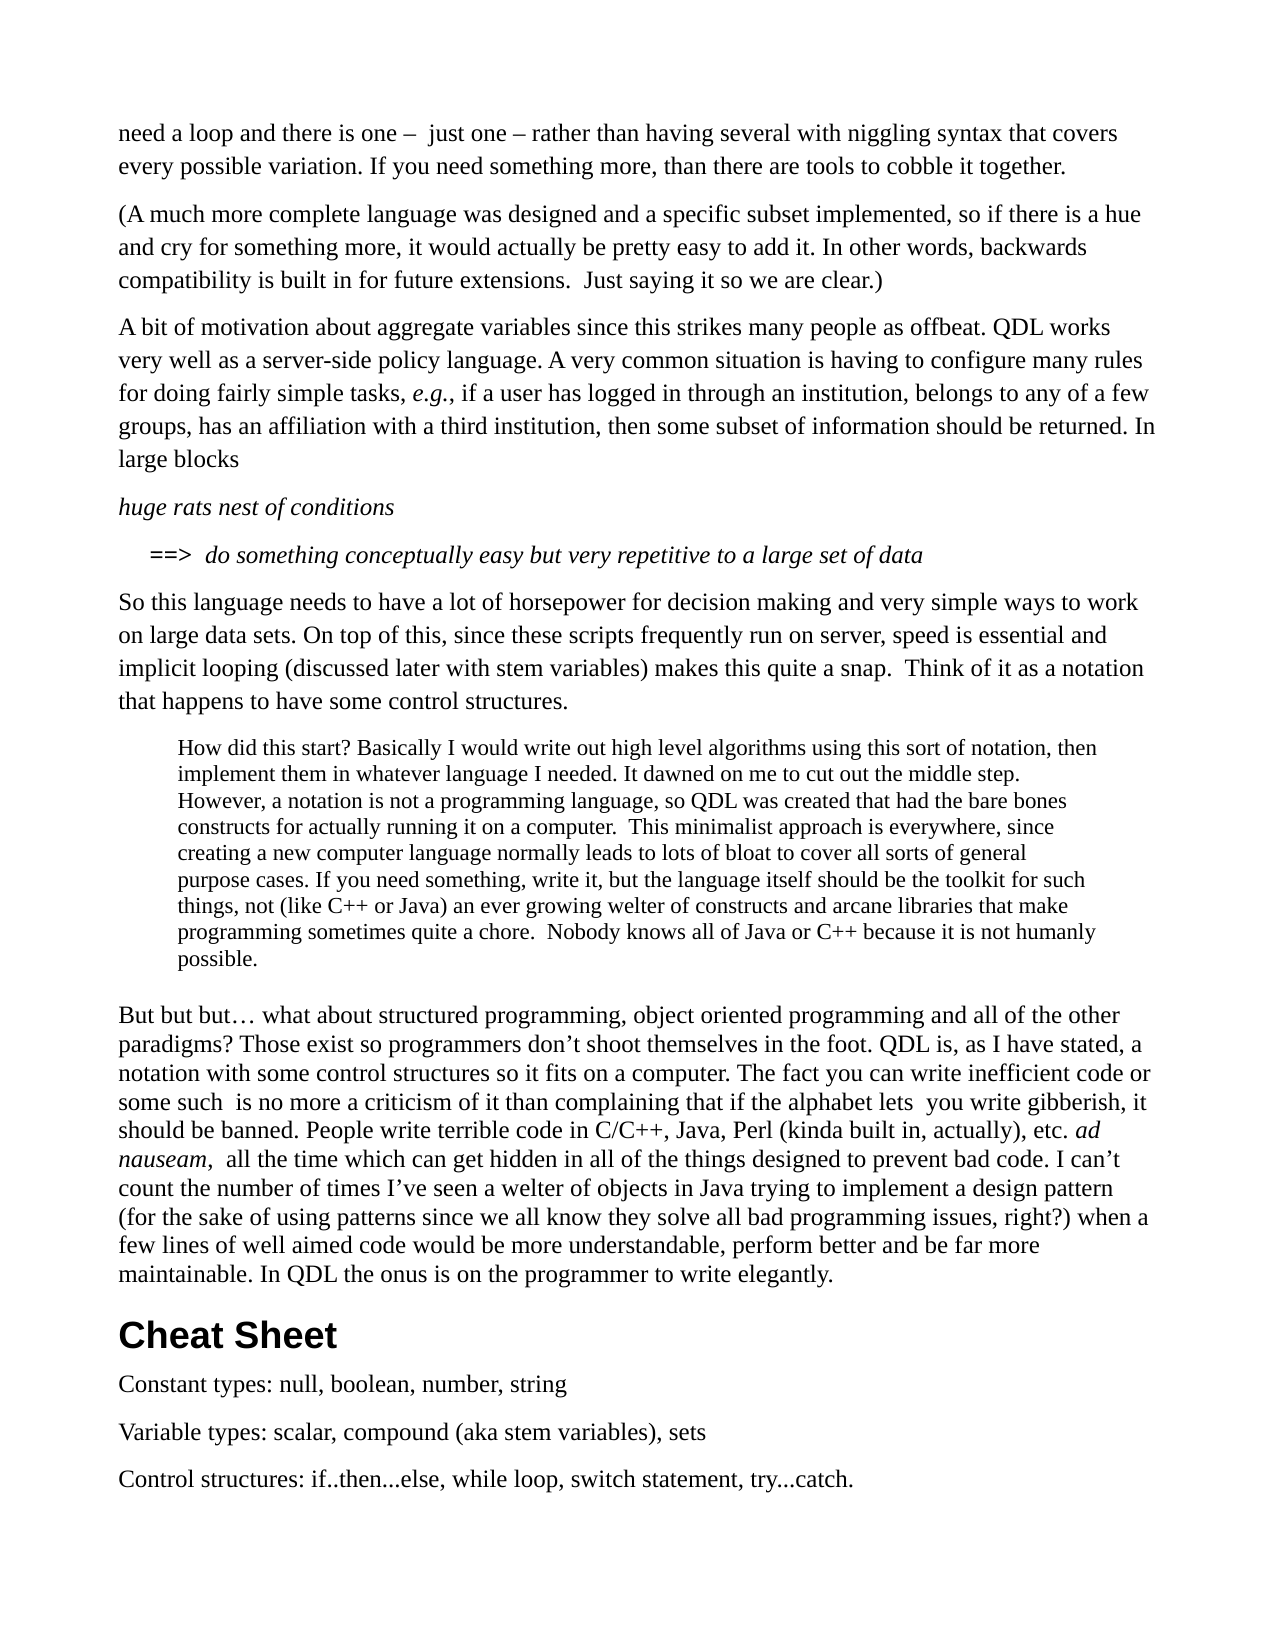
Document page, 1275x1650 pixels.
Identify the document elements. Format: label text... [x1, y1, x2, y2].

text (A much more complete language was designed and a specific subset implemented, so if there is a hue and cry for something more, it would actually be pretty easy to add it. In other words, backwards compatibility is built in for future extensions. Just saying it so we are clear.) [118, 199, 1157, 293]
text So this language needs to have a lot of horsepower for decision making and very simple ways to work on large data sets. On top of this, since these scripts frequently run on server, speed is essential and implicit looping (discussed later with stem variables) makes this quite a snap. Think of it as a notation that happens to have some control structures. [118, 587, 1157, 715]
text need a loop and there is one – just one – rather than having several with niggling syntax that covers every possible variation. If you need something more, than there are tools to cobble it together. [118, 118, 1157, 180]
text Variable types: scalar, compound (aka stem variables), sets [118, 1417, 1157, 1446]
text Constant types: null, boolean, number, string [118, 1369, 1157, 1398]
text But but but… what about structured programming, object oriented programming and all of the other paradigms? Those exist so programmers don’t shoot themselves in the foot. QDL is, as I have stated, a notation with some control structures so it fits on a computer. The fact you can write inefficient code or some such is no more a criticism of it than complaining that if the alphabet lets you write gibberish, it should be banned. People write terrible code in C/C++, Java, Perl (kinda built in, actually), etc. ad nauseam, all the time which can get hidden in all of the things designed to prevent bad code. I can’t count the number of times I’ve seen a welter of objects in Java trying to implement a design pattern (for the sake of using patterns since we all know they solve all bad programming issues, right?) when a few lines of well aimed code would be more understandable, perform better and be far more maintainable. In QDL the onus is on the programmer to write elegantly. [118, 1001, 1157, 1288]
subtitle Cheat Sheet [118, 1313, 1157, 1357]
text How did this start? Basically I would write out high level algorithms using this sort of notation, then implement them in whatever language I needed. It dawned on me to cut out the middle step. However, a notation is not a programming language, so QDL was created that had the bare bones constructs for actually running it on a computer. This minimalist approach is everywhere, since creating a new computer language normally leads to lots of bloat to cover all sorts of general purpose cases. If you need something, write it, but the language itself should be the toolkit for such things, not (like C++ or Java) an ever growing welter of constructs and arcane libraries that make programming sometimes quite a chore. Nobody knows all of Java or C++ because it is not humanly possible. [177, 734, 1098, 971]
text A bit of motivation about aggregate variables since this strikes many people as offbeat. QDL works very well as a server-side policy language. A very common situation is having to configure many rules for doing fairly simple tasks, e.g., if a user has logged in through an institution, belongs to any of a few groups, has an affiliation with a third institution, then some subset of information should be returned. In large blocks [118, 312, 1157, 473]
text ==> do something conceptually easy but very repetitive to a large set of data [118, 540, 1157, 568]
text huge rats nest of conditions [118, 492, 1157, 521]
text Control structures: if..then...else, while loop, switch statement, try...catch. [118, 1464, 1157, 1493]
